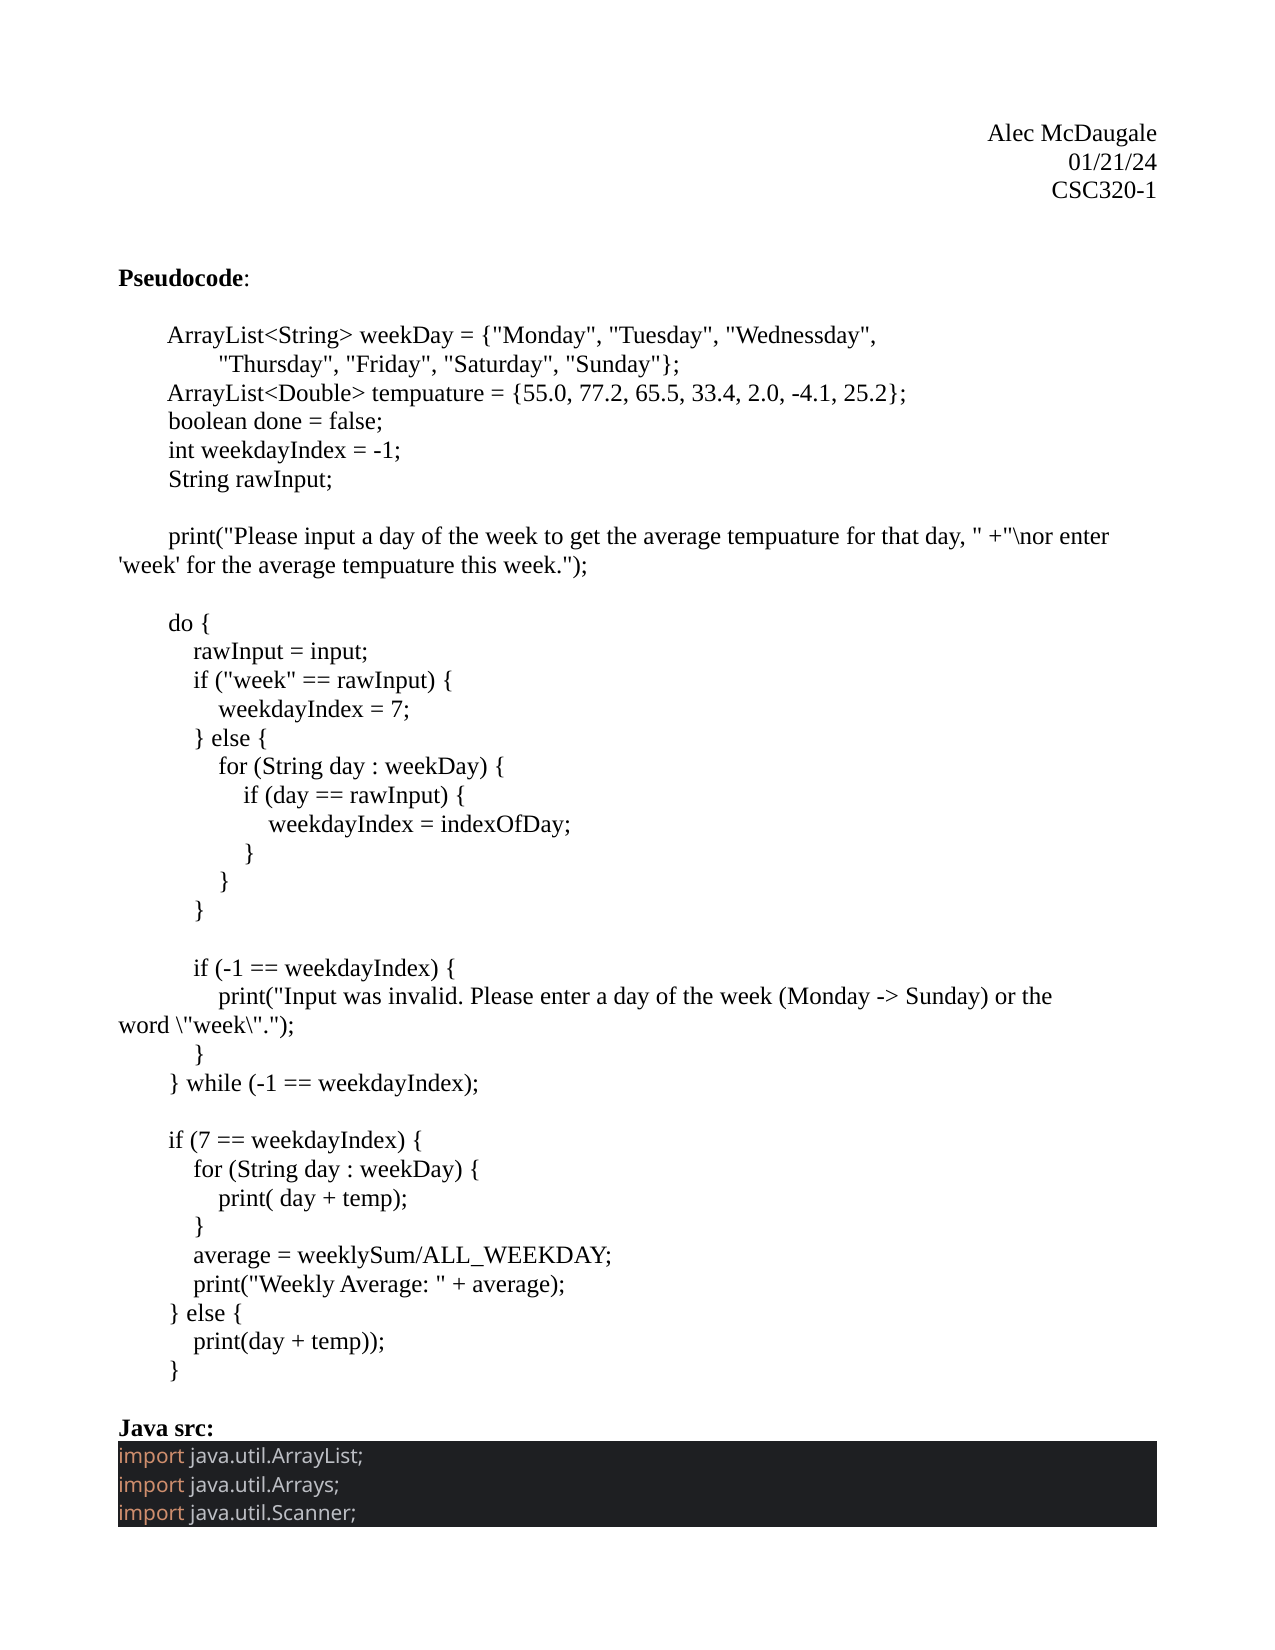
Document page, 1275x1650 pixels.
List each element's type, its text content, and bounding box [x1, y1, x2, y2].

text String rawInput; [118, 464, 1157, 493]
text Java src: [118, 1413, 1157, 1441]
text do { [118, 608, 1157, 636]
text average = weeklySum/ALL_WEEKDAY; [118, 1240, 1157, 1269]
text boolean done = false; [118, 406, 1157, 435]
text import java.util.ArrayList; import java.util.Arrays; import java.util.Scanner; [118, 1441, 1157, 1527]
text ArrayList<Double> tempuature = {55.0, 77.2, 65.5, 33.4, 2.0, -4.1, 25.2}; [118, 378, 1157, 406]
text print("Weekly Average: " + average); [118, 1269, 1157, 1298]
text } [118, 895, 1157, 924]
text if (7 == weekdayIndex) { [118, 1125, 1157, 1154]
text } else { [118, 723, 1157, 751]
text } [118, 866, 1157, 895]
text } [118, 838, 1157, 866]
text print("Input was invalid. Please enter a day of the week (Monday -> Sunday) or the word \"week\"."); [118, 981, 1157, 1039]
text for (String day : weekDay) { [118, 751, 1157, 780]
text print("Please input a day of the week to get the average tempuature for that day, " +"\nor enter 'week' for the average tempuature this week."); [118, 521, 1157, 579]
text weekdayIndex = 7; [118, 694, 1157, 723]
text "Thursday", "Friday", "Saturday", "Sunday"}; [118, 349, 1157, 378]
text } else { [118, 1298, 1157, 1326]
text if (-1 == weekdayIndex) { [118, 953, 1157, 981]
text print( day + temp); [118, 1183, 1157, 1211]
text if (day == rawInput) { [118, 780, 1157, 809]
text } [118, 1211, 1157, 1240]
text Pseudocode: [118, 263, 1157, 291]
text } [118, 1039, 1157, 1068]
text print(day + temp)); [118, 1326, 1157, 1355]
text for (String day : weekDay) { [118, 1154, 1157, 1183]
text weekdayIndex = indexOfDay; [118, 809, 1157, 838]
text } while (-1 == weekdayIndex); [118, 1068, 1157, 1096]
text if ("week" == rawInput) { [118, 665, 1157, 694]
text rawInput = input; [118, 636, 1157, 665]
text } [118, 1355, 1157, 1384]
text int weekdayIndex = -1; [118, 435, 1157, 464]
text ArrayList<String> weekDay = {"Monday", "Tuesday", "Wednessday", [118, 320, 1157, 349]
